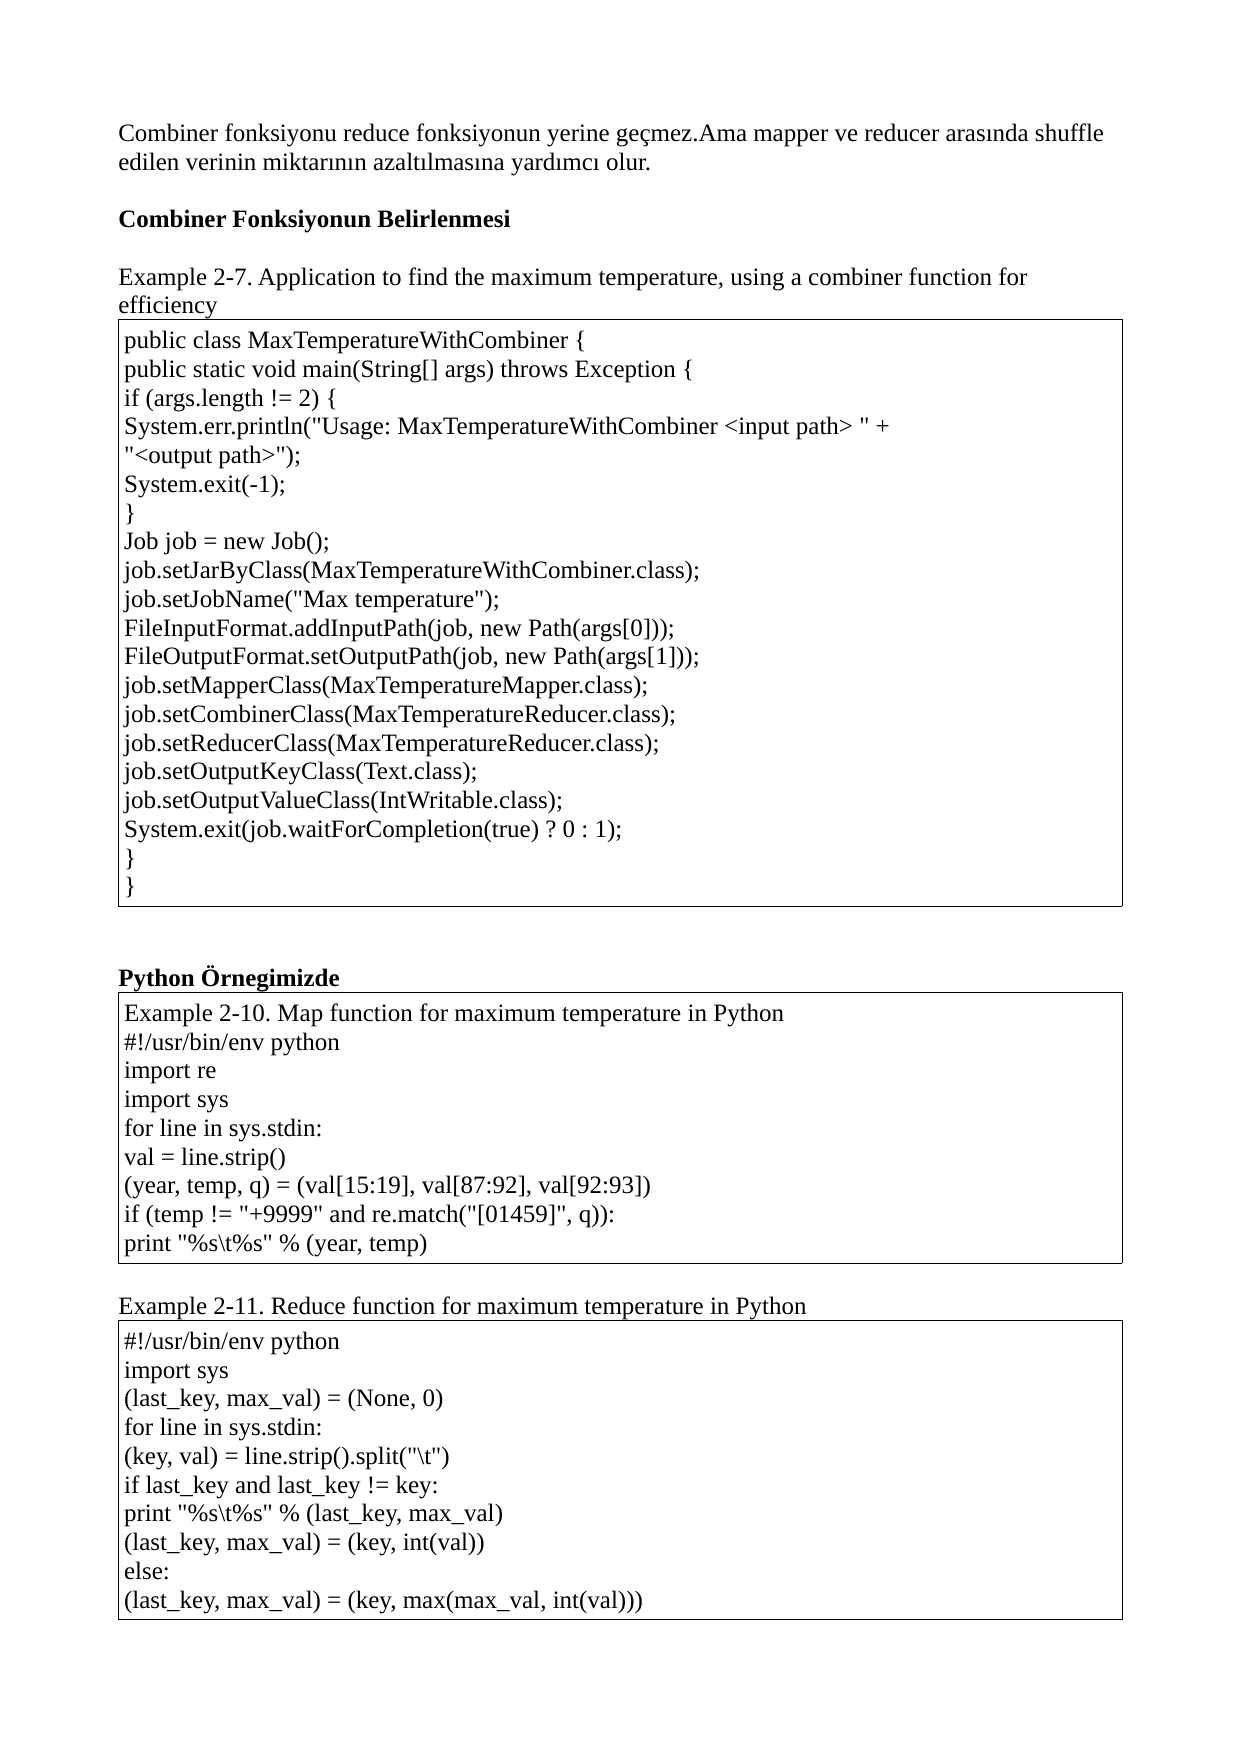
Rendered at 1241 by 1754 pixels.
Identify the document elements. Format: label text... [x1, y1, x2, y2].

table_header #!/usr/bin/env python import sys (last_key, max_val) = (None, 0) for line in sys.stdin: (key, val) = line.strip().split("\t") if last_key and last_key != key: print "%s\t%s" % (last_key, max_val) (last_key, max_val) = (key, int(val)) else: (last_key, max_val) = (key, max(max_val, int(val))) [119, 1321, 1122, 1619]
text Combiner fonksiyonu reduce fonksiyonun yerine geçmez.Ama mapper ve reducer arasında shuffle edilen verinin miktarının azaltılmasına yardımcı olur. [118, 118, 1122, 176]
table_header public class MaxTemperatureWithCombiner { public static void main(String[] args) throws Exception { if (args.length != 2) { System.err.println("Usage: MaxTemperatureWithCombiner <input path> " + "<output path>"); System.exit(-1); } Job job = new Job(); job.setJarByClass(MaxTemperatureWithCombiner.class); job.setJobName("Max temperature"); FileInputFormat.addInputPath(job, new Path(args[0])); FileOutputFormat.setOutputPath(job, new Path(args[1])); job.setMapperClass(MaxTemperatureMapper.class); job.setCombinerClass(MaxTemperatureReducer.class); job.setReducerClass(MaxTemperatureReducer.class); job.setOutputKeyClass(Text.class); job.setOutputValueClass(IntWritable.class); System.exit(job.waitForCompletion(true) ? 0 : 1); } } [119, 320, 1122, 906]
text Example 2-7. Application to find the maximum temperature, using a combiner function for efficiency [118, 262, 1122, 319]
text Python Örnegimizde [118, 963, 1122, 992]
table_header Example 2-10. Map function for maximum temperature in Python #!/usr/bin/env python import re import sys for line in sys.stdin: val = line.strip() (year, temp, q) = (val[15:19], val[87:92], val[92:93]) if (temp != "+9999" and re.match("[01459]", q)): print "%s\t%s" % (year, temp) [119, 993, 1122, 1263]
text Example 2-11. Reduce function for maximum temperature in Python [118, 1291, 1122, 1320]
text Combiner Fonksiyonun Belirlenmesi [118, 204, 1122, 233]
